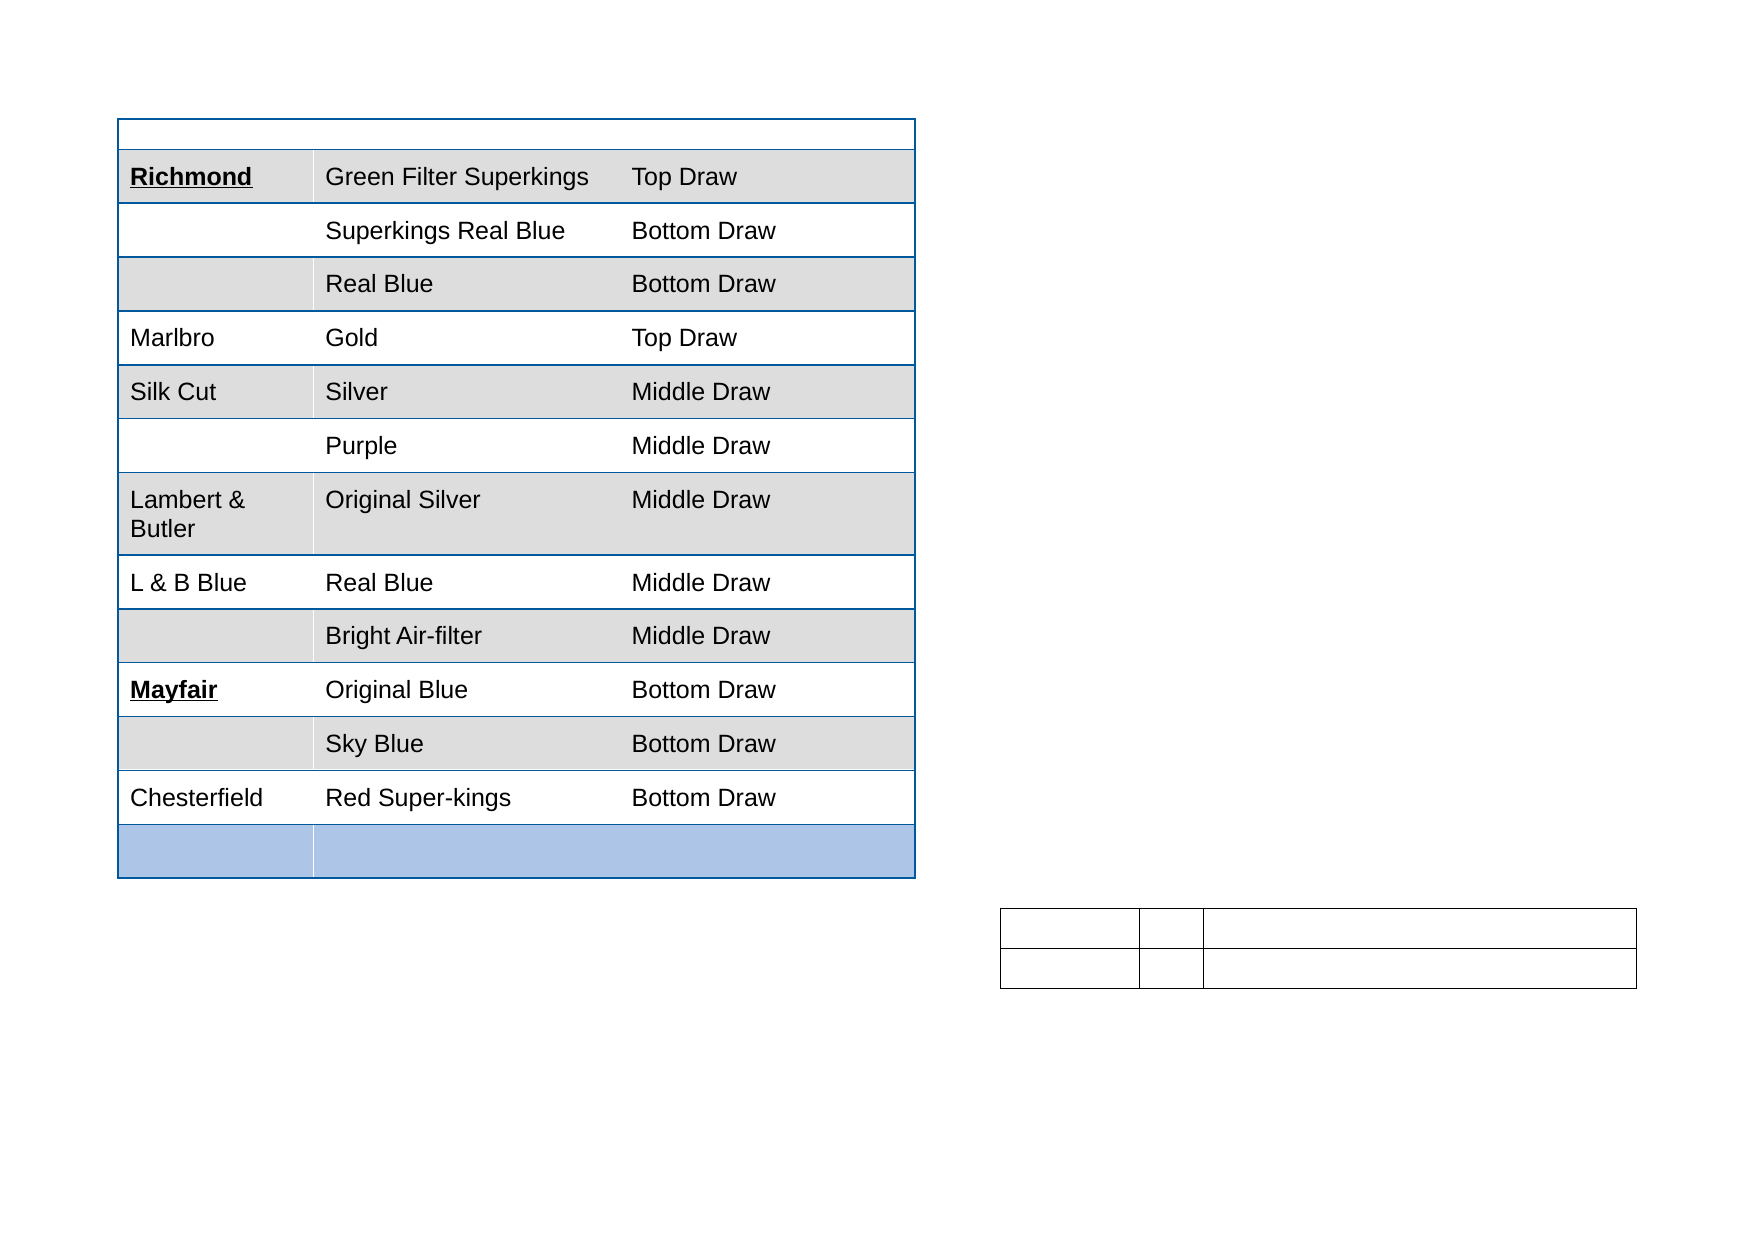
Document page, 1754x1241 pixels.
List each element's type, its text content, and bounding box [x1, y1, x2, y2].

table_header [1204, 909, 1636, 948]
table_header [1001, 909, 1139, 948]
table_cell Top Draw [620, 312, 914, 364]
table_cell Chesterfield [119, 771, 313, 823]
table_cell [1204, 949, 1636, 988]
table_cell Middle Draw [620, 556, 914, 608]
table_cell Silk Cut [119, 366, 313, 418]
table_cell [119, 825, 313, 877]
table_cell L & B Blue [119, 556, 313, 608]
table_cell Bright Air-filter [314, 610, 620, 662]
table_cell Marlbro [119, 312, 313, 364]
table_cell Middle Draw [620, 610, 914, 662]
table_cell Green Filter Superkings [314, 150, 620, 202]
table_cell [620, 825, 914, 877]
table_cell [314, 825, 620, 877]
table_cell [119, 120, 313, 148]
table_cell [1001, 949, 1139, 988]
table_cell [119, 204, 313, 256]
table_cell Real Blue [314, 556, 620, 608]
table_cell Middle Draw [620, 419, 914, 472]
table_cell Superkings Real Blue [314, 204, 620, 256]
table_cell Purple [314, 419, 620, 472]
table_cell Mayfair [119, 663, 313, 716]
table_cell [119, 610, 313, 662]
table_cell Bottom Draw [620, 204, 914, 256]
table_cell Bottom Draw [620, 771, 914, 823]
table_cell Middle Draw [620, 473, 914, 554]
table_cell [119, 419, 313, 472]
table_cell Bottom Draw [620, 663, 914, 716]
table_cell Lambert & Butler [119, 473, 313, 554]
table_cell [119, 258, 313, 310]
table_cell Sky Blue [314, 717, 620, 769]
table_cell Bottom Draw [620, 258, 914, 310]
table_cell [620, 120, 914, 148]
table_cell Red Super-kings [314, 771, 620, 823]
table_header [1140, 909, 1203, 948]
table_cell [119, 717, 313, 769]
table_cell Real Blue [314, 258, 620, 310]
table_cell Silver [314, 366, 620, 418]
table_cell Richmond [119, 150, 313, 202]
table_cell Gold [314, 312, 620, 364]
table_cell Original Blue [314, 663, 620, 716]
table_cell Middle Draw [620, 366, 914, 418]
table_cell Bottom Draw [620, 717, 914, 769]
table_cell Top Draw [620, 150, 914, 202]
table_cell [1140, 949, 1203, 988]
table_cell [314, 120, 620, 148]
table_cell Original Silver [314, 473, 620, 554]
